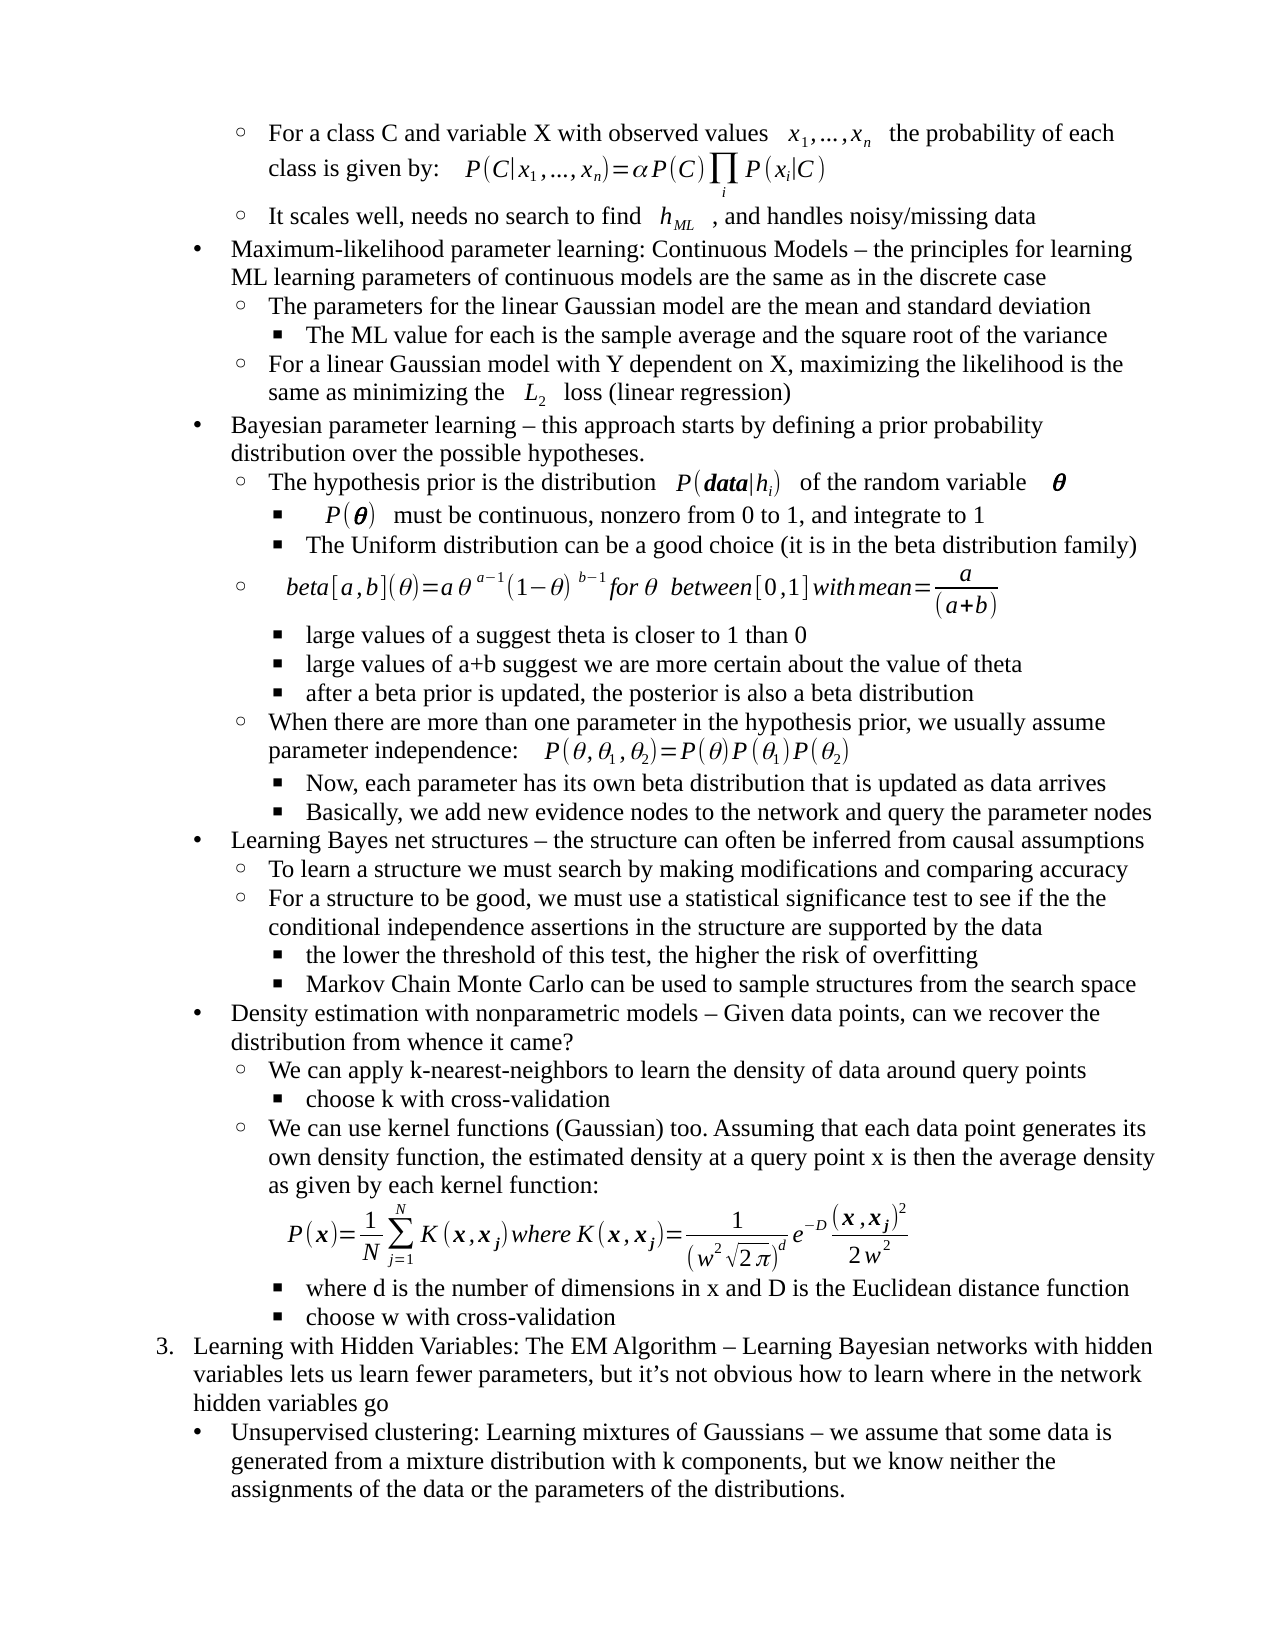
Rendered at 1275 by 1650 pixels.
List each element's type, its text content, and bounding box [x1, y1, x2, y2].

list We can apply k-nearest-neighbors to learn the density of data around query points [231, 1055, 1157, 1084]
list To learn a structure we must search by making modifications and comparing accuracy [231, 854, 1157, 883]
list Now, each parameter has its own beta distribution that is updated as data arrives [268, 768, 1157, 797]
list Learning with Hidden Variables: The EM Algorithm – Learning Bayesian networks with hidden variables lets us learn fewer parameters, but it’s not obvious how to learn where in the network hidden variables go [156, 1331, 1157, 1417]
list where d is the number of dimensions in x and D is the Euclidean distance function [268, 1273, 1157, 1302]
list Density estimation with nonparametric models – Given data points, can we recover the distribution from whence it came? [193, 998, 1157, 1055]
list after a beta prior is updated, the posterior is also a beta distribution [268, 678, 1157, 707]
list must be continuous, nonzero from 0 to 1, and integrate to 1 [268, 500, 1157, 530]
list choose w with cross-validation [268, 1302, 1157, 1331]
list For a class C and variable X with observed valuesthe probability of each class is given by: [231, 118, 1157, 201]
list For a linear Gaussian model with Y dependent on X, maximizing the likelihood is the same as minimizing theloss (linear regression) [231, 349, 1157, 410]
list When there are more than one parameter in the hypothesis prior, we usually assume parameter independence: [231, 707, 1157, 768]
list Learning Bayes net structures – the structure can often be inferred from causal assumptions [193, 825, 1157, 854]
list The parameters for the linear Gaussian model are the mean and standard deviation [231, 291, 1157, 320]
list Bayesian parameter learning – this approach starts by defining a prior probability distribution over the possible hypotheses. [193, 410, 1157, 467]
list The Uniform distribution can be a good choice (it is in the beta distribution family) [268, 530, 1157, 559]
list It scales well, needs no search to find, and handles noisy/missing data [231, 201, 1157, 234]
list Basically, we add new evidence nodes to the network and query the parameter nodes [268, 797, 1157, 825]
list The ML value for each is the sample average and the square root of the variance [268, 320, 1157, 349]
list Markov Chain Monte Carlo can be used to sample structures from the search space [268, 969, 1157, 998]
list large values of a+b suggest we are more certain about the value of theta [268, 649, 1157, 678]
list Unsupervised clustering: Learning mixtures of Gaussians – we assume that some data is generated from a mixture distribution with k components, but we know neither the assignments of the data or the parameters of the distributions. [193, 1417, 1157, 1503]
list Maximum-likelihood parameter learning: Continuous Models – the principles for learning ML learning parameters of continuous models are the same as in the discrete case [193, 234, 1157, 291]
list choose k with cross-validation [268, 1084, 1157, 1113]
list the lower the threshold of this test, the higher the risk of overfitting [268, 940, 1157, 969]
list The hypothesis prior is the distributionof the random variable [231, 467, 1157, 500]
list We can use kernel functions (Gaussian) too. Assuming that each data point generates its own density function, the estimated density at a query point x is then the average density as given by each kernel function: [231, 1113, 1157, 1273]
list For a structure to be good, we must use a statistical significance test to see if the the conditional independence assertions in the structure are supported by the data [231, 883, 1157, 940]
list large values of a suggest theta is closer to 1 than 0 [268, 620, 1157, 649]
